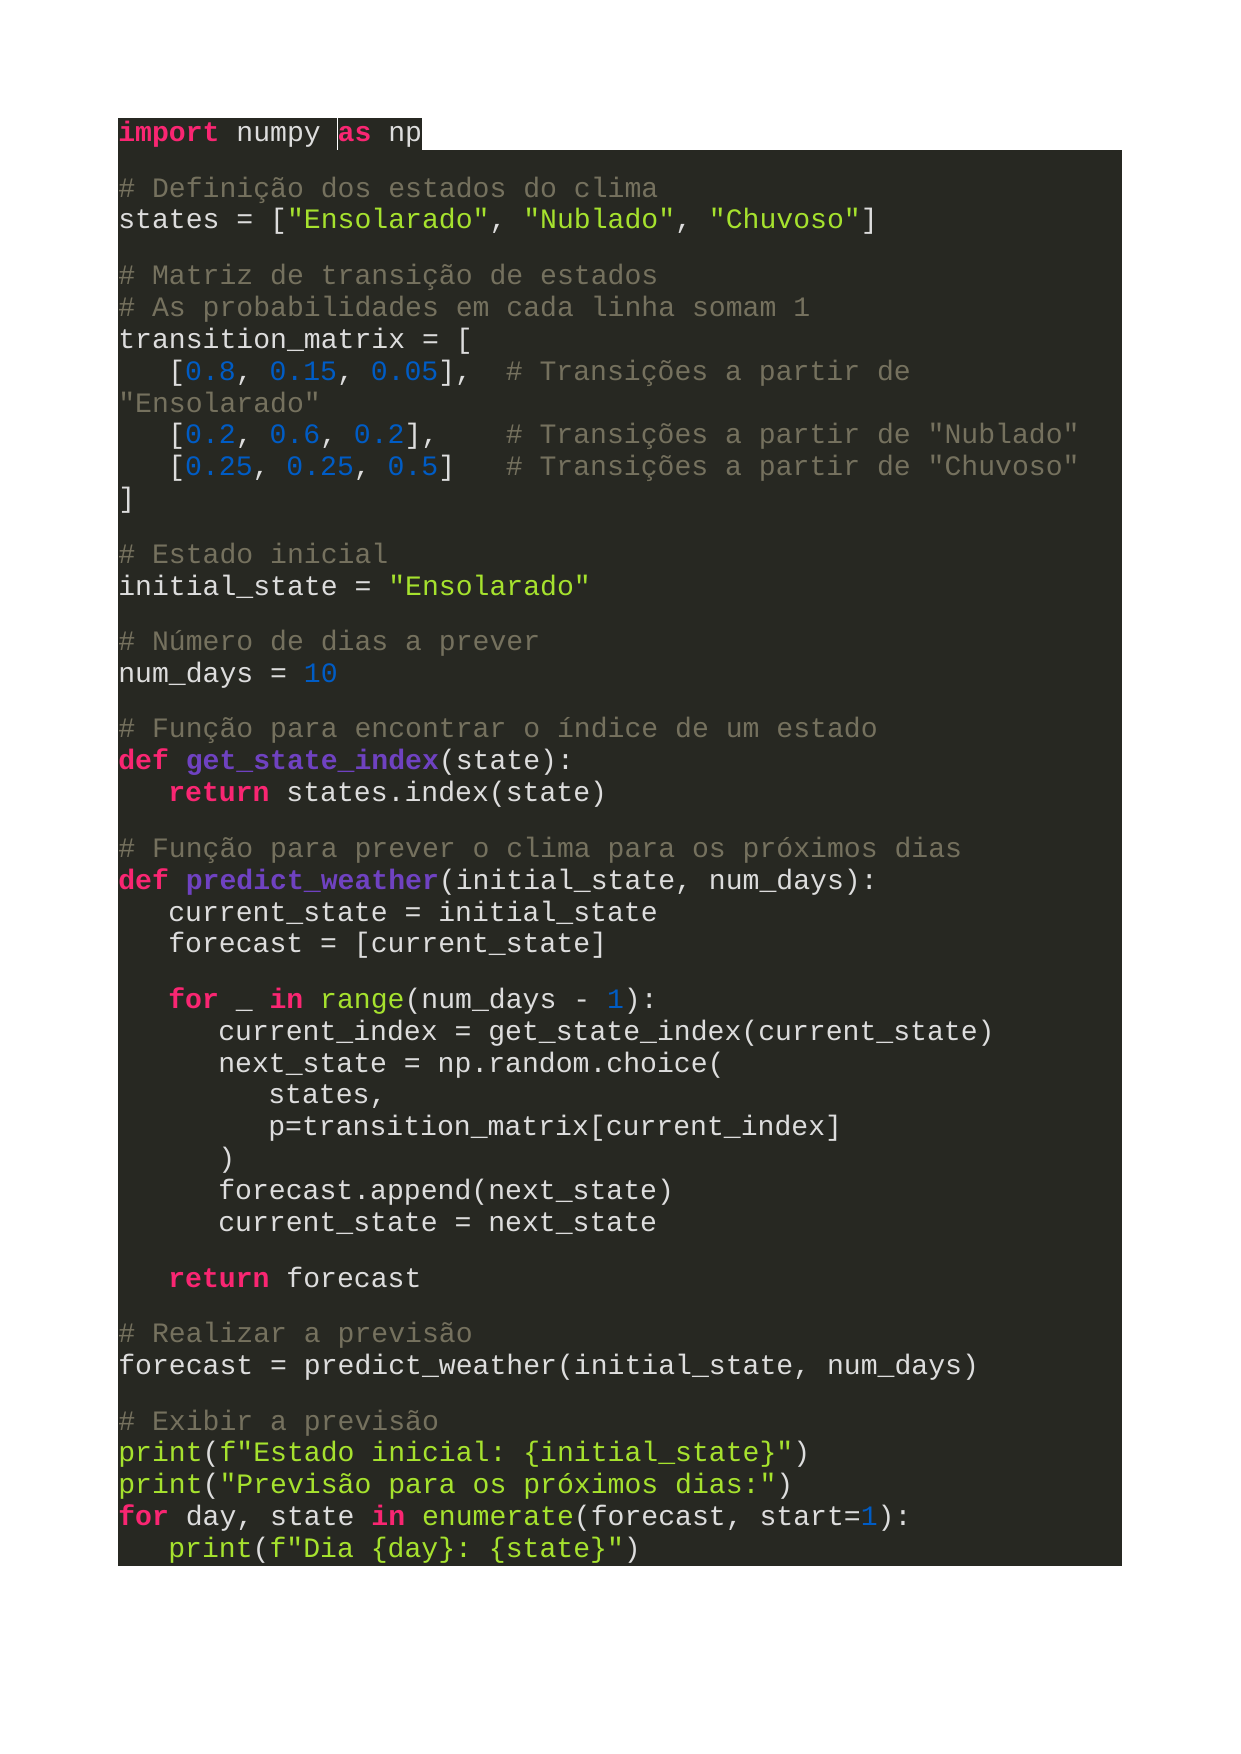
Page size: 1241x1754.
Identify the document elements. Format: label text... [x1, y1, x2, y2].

text # Definição dos estados do clima [118, 174, 1122, 206]
text forecast = [current_state] [118, 929, 1122, 961]
text initial_state = "Ensolarado" [118, 572, 1122, 603]
text print(f"Dia {day}: {state}") [118, 1534, 1122, 1566]
text current_index = get_state_index(current_state) [118, 1017, 1122, 1049]
text def predict_weather(initial_state, num_days): [118, 866, 1122, 897]
text def get_state_index(state): [118, 746, 1122, 778]
text # Estado inicial [118, 540, 1122, 572]
text states = ["Ensolarado", "Nublado", "Chuvoso"] [118, 206, 1122, 237]
text current_state = initial_state [118, 897, 1122, 929]
text ] [118, 484, 1122, 516]
text # Função para prever o clima para os próximos dias [118, 834, 1122, 866]
text for day, state in enumerate(forecast, start=1): [118, 1502, 1122, 1534]
text current_state = next_state [118, 1208, 1122, 1240]
text states, [118, 1081, 1122, 1112]
text forecast.append(next_state) [118, 1176, 1122, 1208]
text [0.25, 0.25, 0.5] # Transições a partir de "Chuvoso" [118, 452, 1122, 484]
text print(f"Estado inicial: {initial_state}") [118, 1438, 1122, 1470]
text return states.index(state) [118, 778, 1122, 810]
text p=transition_matrix[current_index] [118, 1112, 1122, 1144]
text [0.2, 0.6, 0.2], # Transições a partir de "Nublado" [118, 420, 1122, 452]
text # Exibir a previsão [118, 1406, 1122, 1438]
text # As probabilidades em cada linha somam 1 [118, 293, 1122, 325]
text # Função para encontrar o índice de um estado [118, 714, 1122, 746]
text # Número de dias a prever [118, 627, 1122, 659]
text print("Previsão para os próximos dias:") [118, 1470, 1122, 1502]
text return forecast [118, 1263, 1122, 1295]
text [0.8, 0.15, 0.05], # Transições a partir de "Ensolarado" [118, 357, 1122, 420]
text next_state = np.random.choice( [118, 1049, 1122, 1081]
text transition_matrix = [ [118, 325, 1122, 357]
text # Realizar a previsão [118, 1319, 1122, 1351]
text num_days = 10 [118, 659, 1122, 691]
text forecast = predict_weather(initial_state, num_days) [118, 1351, 1122, 1383]
text # Matriz de transição de estados [118, 261, 1122, 293]
text ) [118, 1144, 1122, 1176]
text import numpy as np [118, 118, 1122, 150]
text for _ in range(num_days - 1): [118, 985, 1122, 1017]
